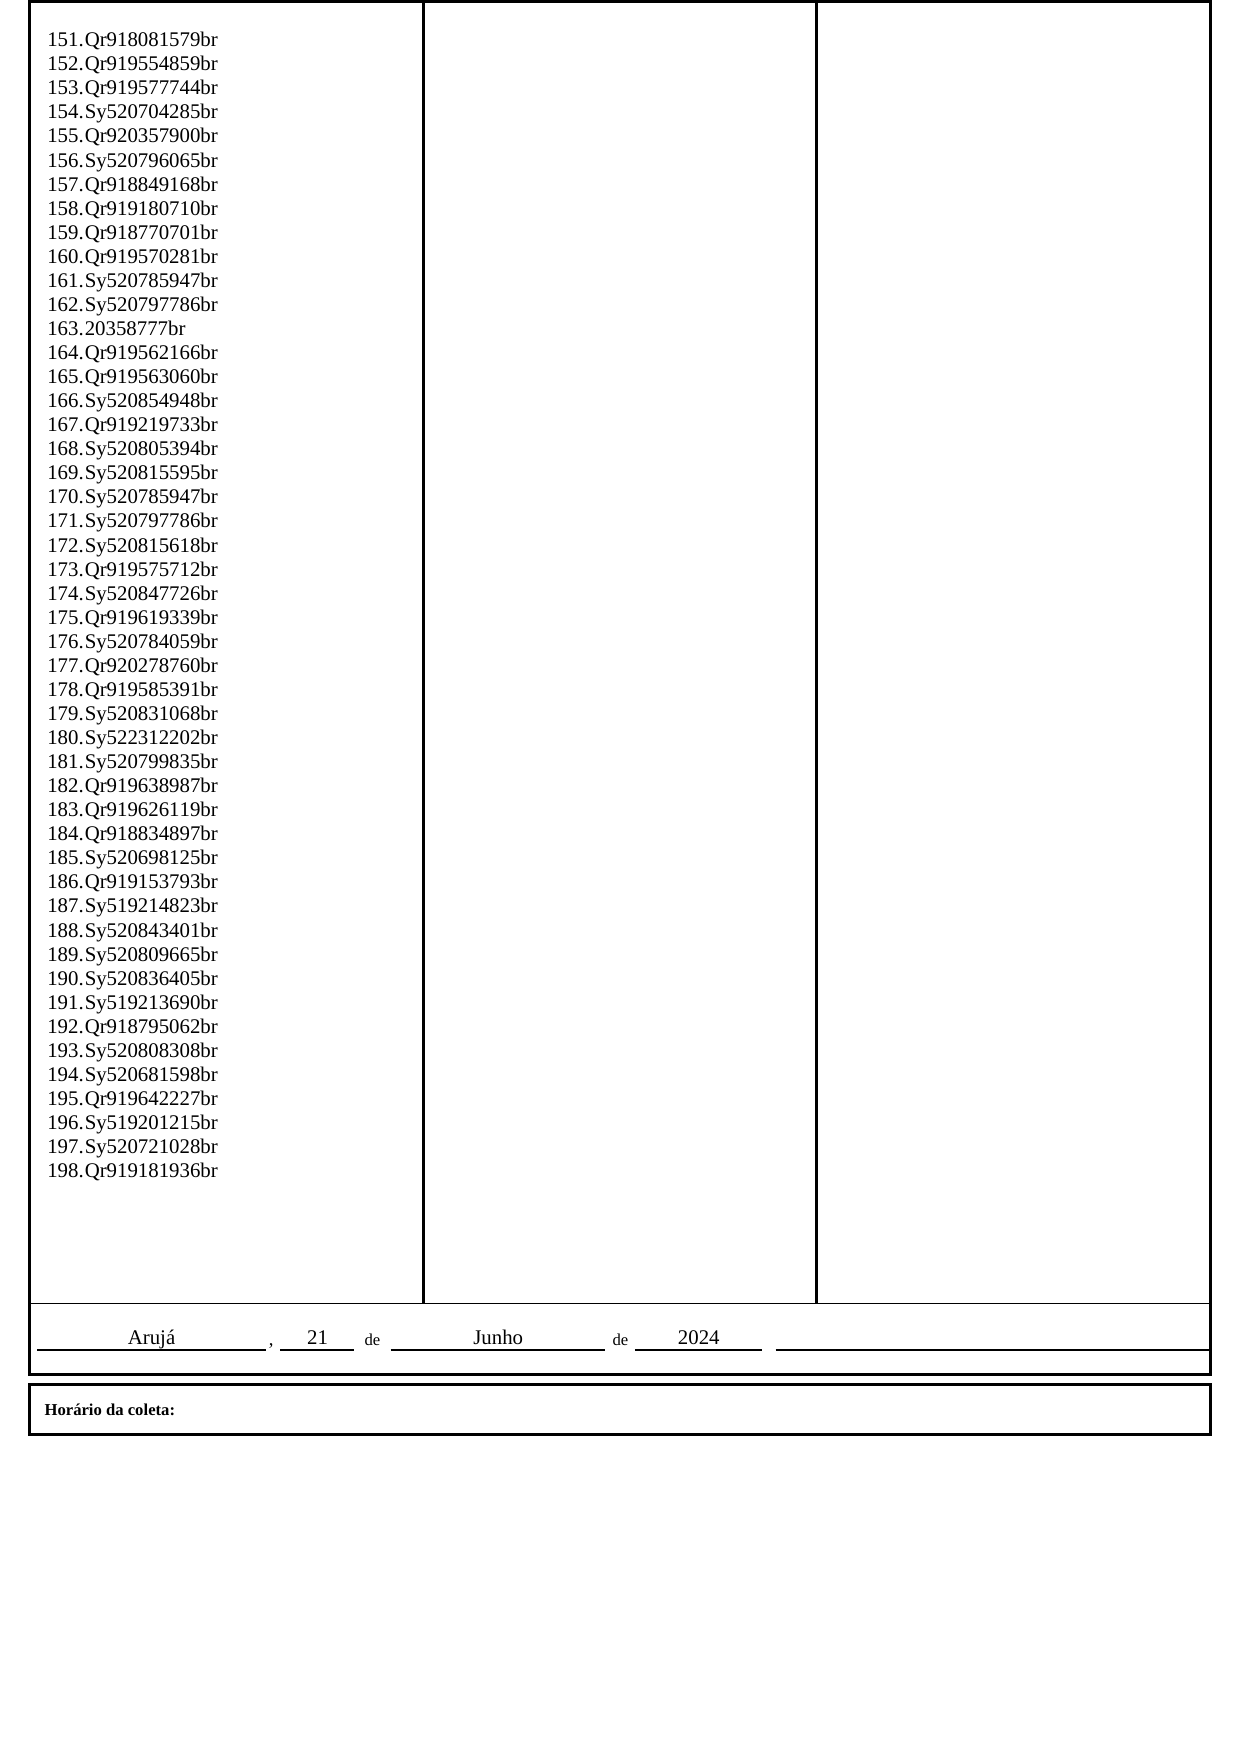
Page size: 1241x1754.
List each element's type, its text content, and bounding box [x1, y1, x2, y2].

table_cell de [605, 1304, 635, 1349]
table_cell [37, 1351, 266, 1373]
table_cell [30, 1376, 1058, 1383]
table_cell 2024 [635, 1304, 762, 1349]
table_cell [391, 1351, 605, 1373]
table_cell [266, 1349, 280, 1373]
table_cell [354, 1349, 391, 1373]
table_cell [776, 1351, 1209, 1373]
table_cell [280, 1351, 354, 1373]
table_cell [776, 1304, 1209, 1349]
table_cell [605, 1349, 635, 1373]
table_cell Arujá [37, 1304, 266, 1349]
table_cell [1058, 1376, 1211, 1383]
table_cell [425, 3, 815, 1302]
table_cell [635, 1351, 762, 1373]
table_cell [31, 1304, 37, 1349]
table_cell Qr917829873br Qr919186584br Qr917255171br Qr919143694br Qr918832556br Qr918792640br Qr917794777br Qr917749659br Qr918822868br Qr919150443br Sy520773325br Qr917843637br Sy519216815br Qr918825864br Qr918764462br Sy520729605br Qr918850988br Qr917753931br Qr918106871br Sy520675181br Qr918124230br Qr919179098br Qr917832909br Sy520777543br Qr917766144br Qr917766759br Qr917754101br Qr918800607br Qr919179098br Sy519251809br Sy520699660br Qr919161772br Qr918766579br Sy519251525br Sy520737133br Sy519182581br Qr918090363br Sy520668631br Qr919157353br Qr918845665br Sy520679395br Qr919185561br Qr918854239br Qr918776908br Qr918775160br Sy520747042br Qr917786682br Qr919169325br Qr917838597br Sy519212310br Qr918081579br Qr919554859br Qr919577744br Sy520704285br Qr920357900br Sy520796065br Qr918849168br Qr919180710br Qr918770701br Qr919570281br Sy520785947br Sy520797786br 20358777br Qr919562166br Qr919563060br Sy520854948br Qr919219733br Sy520805394br Sy520815595br Sy520785947br Sy520797786br Sy520815618br Qr919575712br Sy520847726br Qr919619339br Sy520784059br Qr920278760br Qr919585391br Sy520831068br Sy522312202br Sy520799835br Qr919638987br Qr919626119br Qr918834897br Sy520698125br Qr919153793br Sy519214823br Sy520843401br Sy520809665br Sy520836405br Sy519213690br Qr918795062br Sy520808308br Sy520681598br Qr919642227br Sy519201215br Sy520721028br Qr919181936br [31, 3, 422, 1302]
table_cell Junho [391, 1304, 605, 1349]
table_cell [31, 1349, 37, 1373]
table_cell 21 [280, 1304, 354, 1349]
table_cell [762, 1304, 776, 1373]
table_cell [818, 3, 1209, 1302]
table_cell , [266, 1304, 280, 1349]
table_cell Horário da coleta: [31, 1386, 1209, 1433]
table_cell de [354, 1304, 391, 1349]
